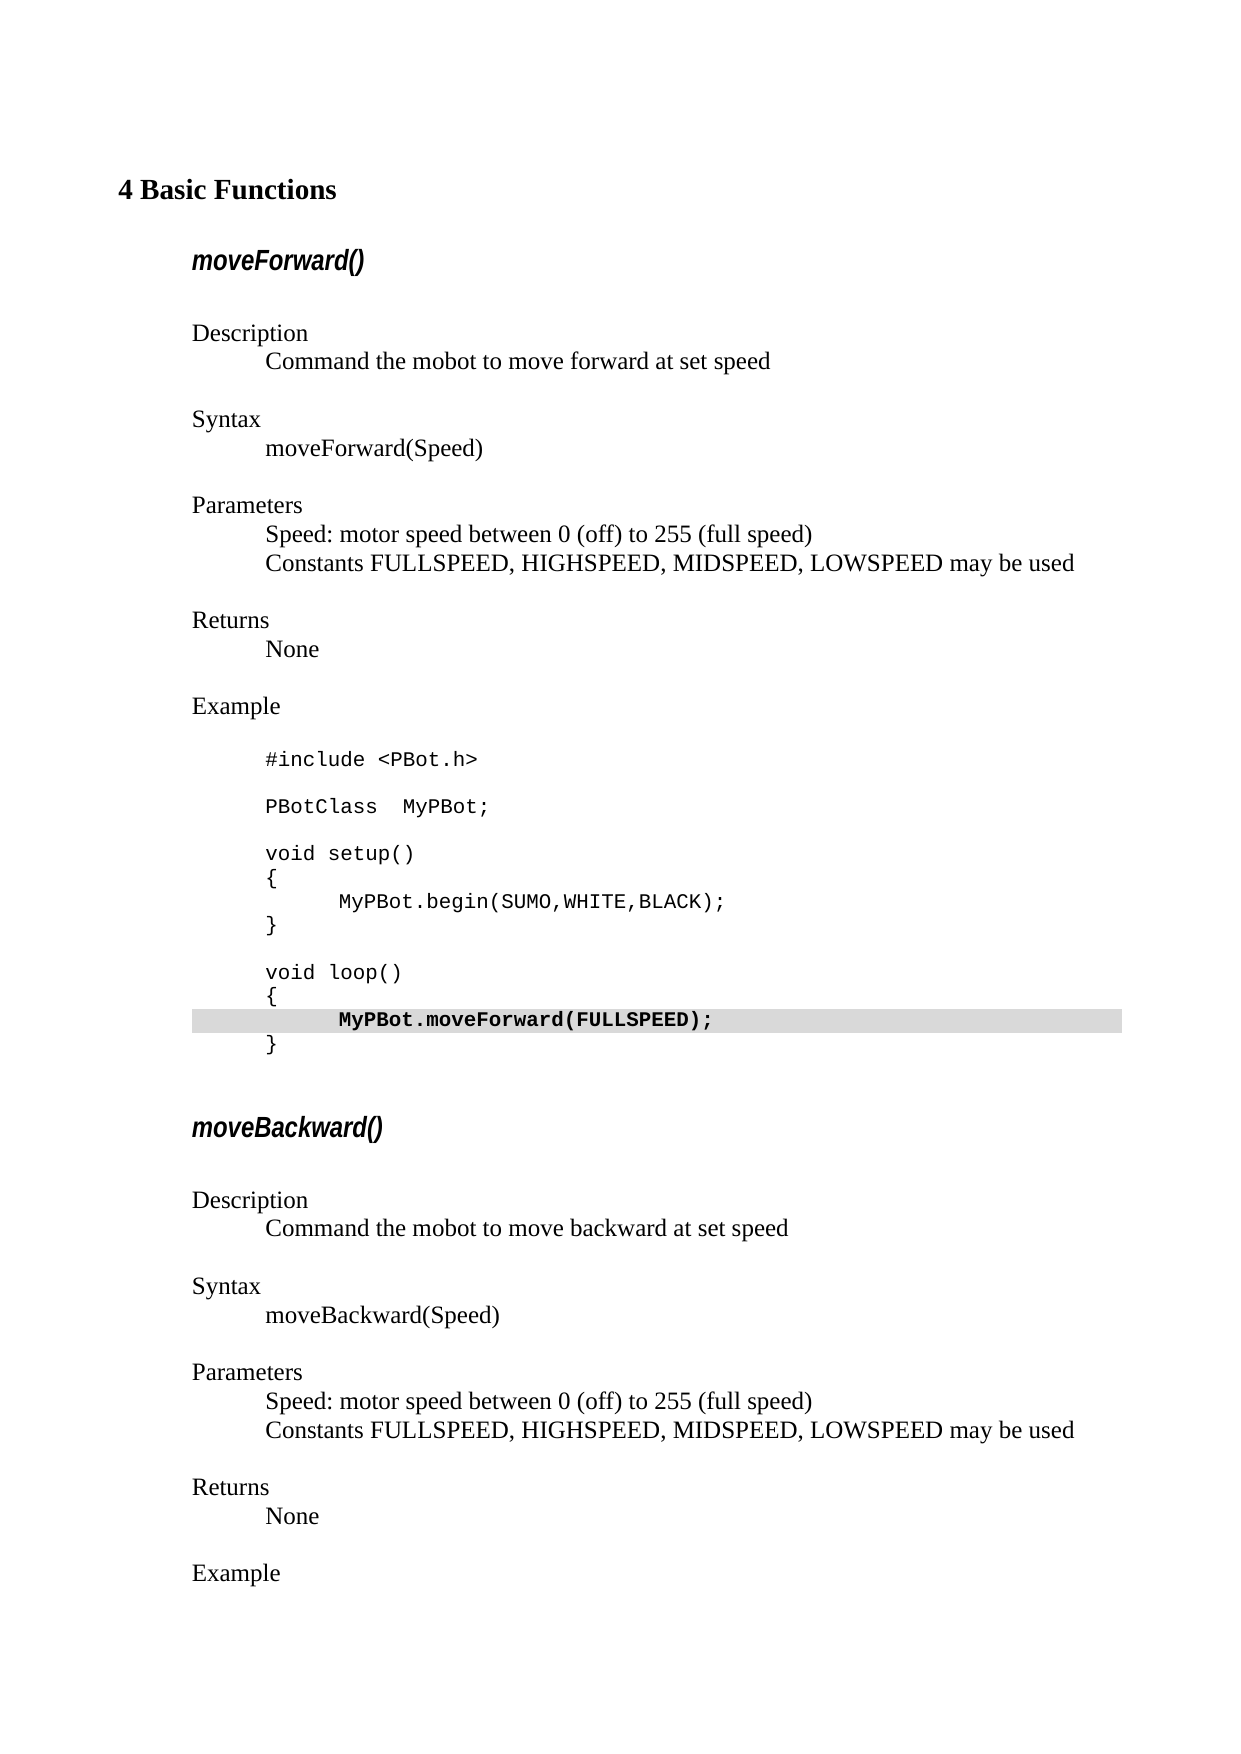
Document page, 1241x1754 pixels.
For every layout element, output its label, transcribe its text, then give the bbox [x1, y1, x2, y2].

text Command the mobot to move backward at set speed [118, 1213, 1122, 1242]
text Speed: motor speed between 0 (off) to 255 (full speed) [118, 1386, 1122, 1415]
text None [118, 634, 1122, 663]
text MyPBot.begin(SUMO,WHITE,BLACK); [265, 891, 1122, 914]
text PBotClass MyPBot; [192, 796, 1122, 820]
subtitle moveBackward() [118, 1110, 1122, 1143]
text Description [118, 318, 1122, 346]
text { [192, 985, 1122, 1009]
text Speed: motor speed between 0 (off) to 255 (full speed) [118, 519, 1122, 548]
text Parameters [118, 1357, 1122, 1386]
text } [192, 914, 1122, 938]
text Constants FULLSPEED, HIGHSPEED, MIDSPEED, LOWSPEED may be used [118, 548, 1122, 576]
text Returns [118, 605, 1122, 634]
text moveBackward(Speed) [118, 1300, 1122, 1328]
text } [192, 1033, 1122, 1056]
text Parameters [118, 490, 1122, 519]
text MyPBot.moveForward(FULLSPEED); [192, 1009, 1122, 1033]
subtitle Basic Functions [118, 172, 1122, 205]
text Constants FULLSPEED, HIGHSPEED, MIDSPEED, LOWSPEED may be used [192, 1415, 1122, 1443]
text Description [118, 1185, 1122, 1213]
text moveForward(Speed) [118, 433, 1122, 461]
subtitle moveForward() [118, 243, 1122, 276]
text Example [118, 1558, 1122, 1587]
text void loop() [192, 962, 1122, 985]
text Syntax [118, 404, 1122, 433]
text #include <PBot.h> [192, 749, 1122, 772]
text None [118, 1501, 1122, 1530]
text Command the mobot to move forward at set speed [118, 346, 1122, 375]
text Returns [118, 1472, 1122, 1501]
text { [192, 867, 1122, 891]
text Example [118, 691, 1122, 720]
text void setup() [192, 843, 1122, 867]
text Syntax [118, 1271, 1122, 1300]
